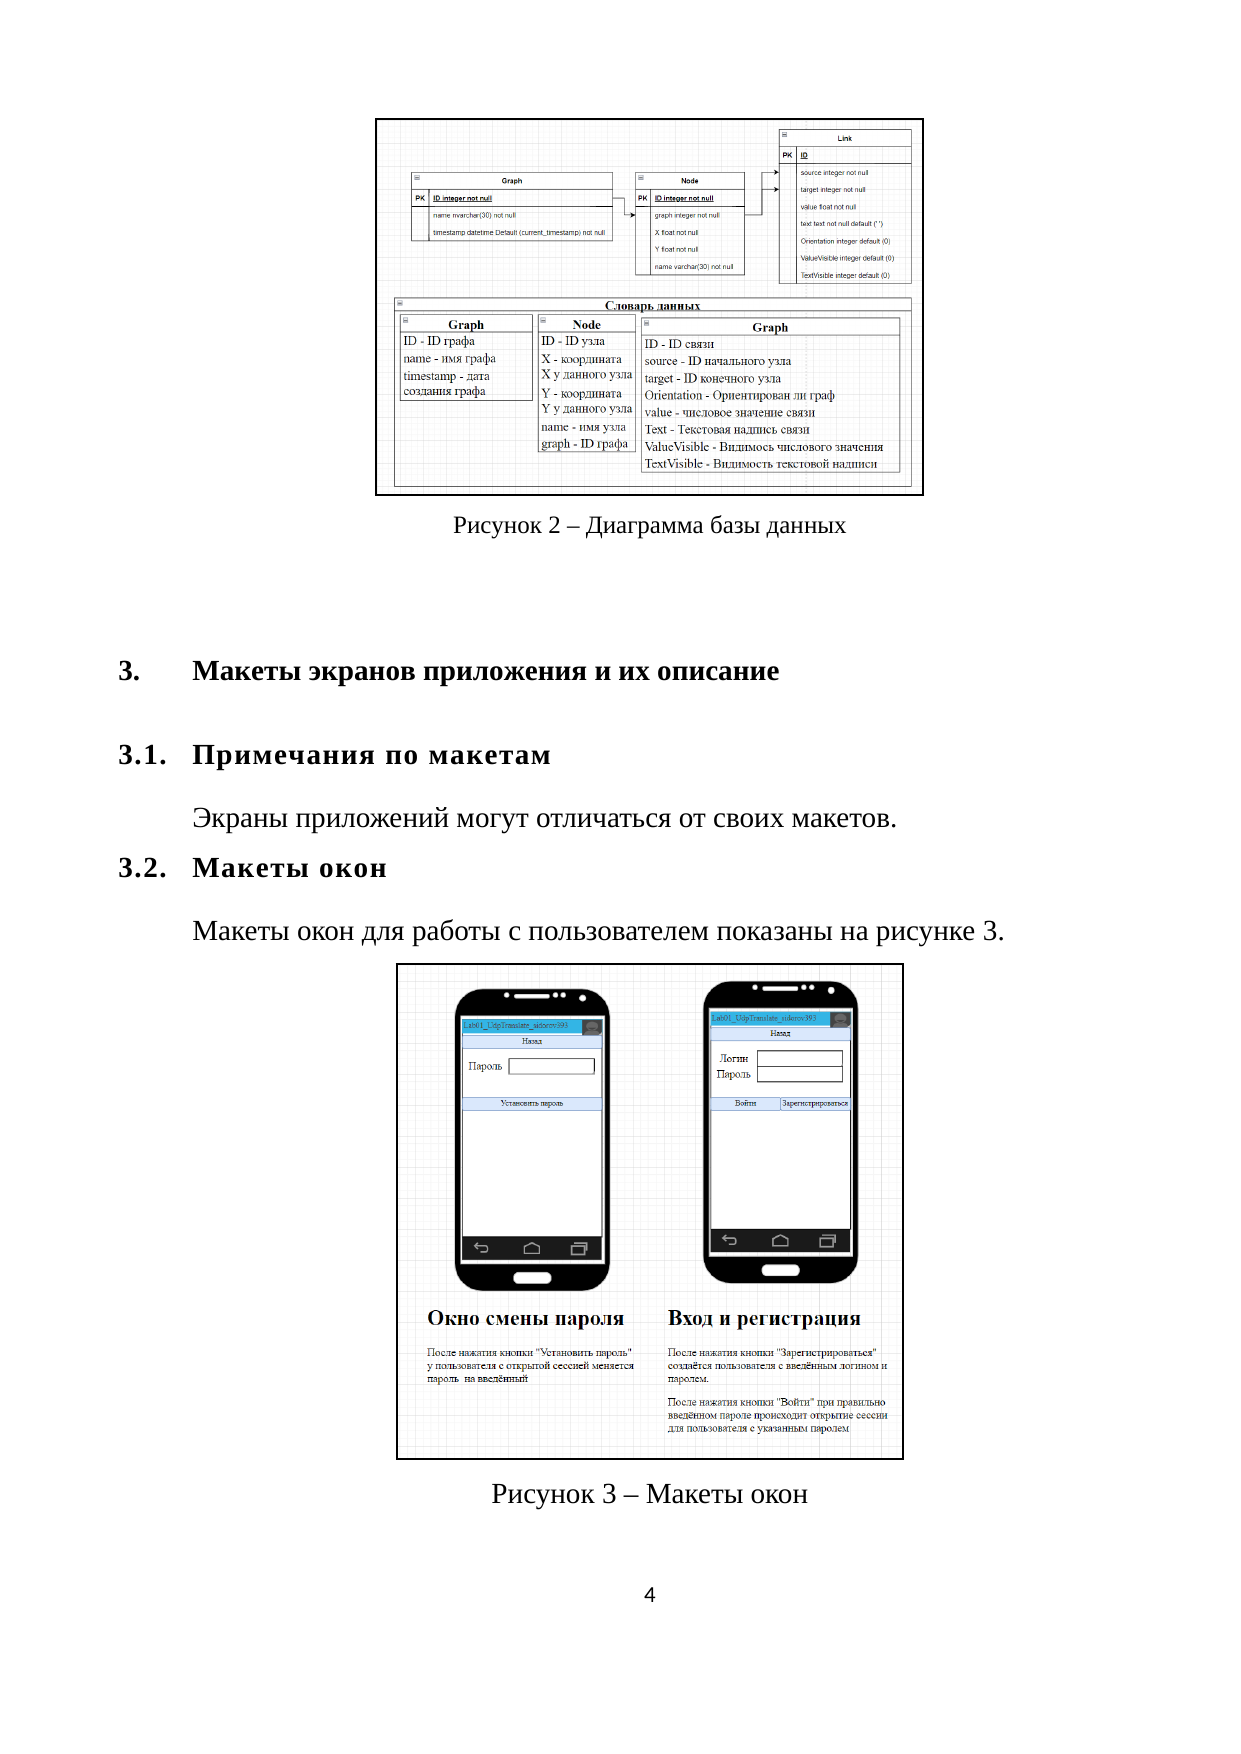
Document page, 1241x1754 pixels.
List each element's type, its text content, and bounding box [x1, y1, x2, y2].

text Макеты окон для работы с пользователем показаны на рисунке 3. [118, 913, 1181, 946]
text Рисунок 3 – Макеты окон [118, 1477, 1181, 1510]
text Экраны приложений могут отличаться от своих макетов. [118, 800, 1181, 833]
list Примечания по макетам [118, 737, 1181, 771]
list Макеты окон [118, 850, 1181, 884]
list Макеты экранов приложения и их описание [118, 653, 1181, 687]
text Рисунок 2 – Диаграмма базы данных [118, 510, 1181, 539]
